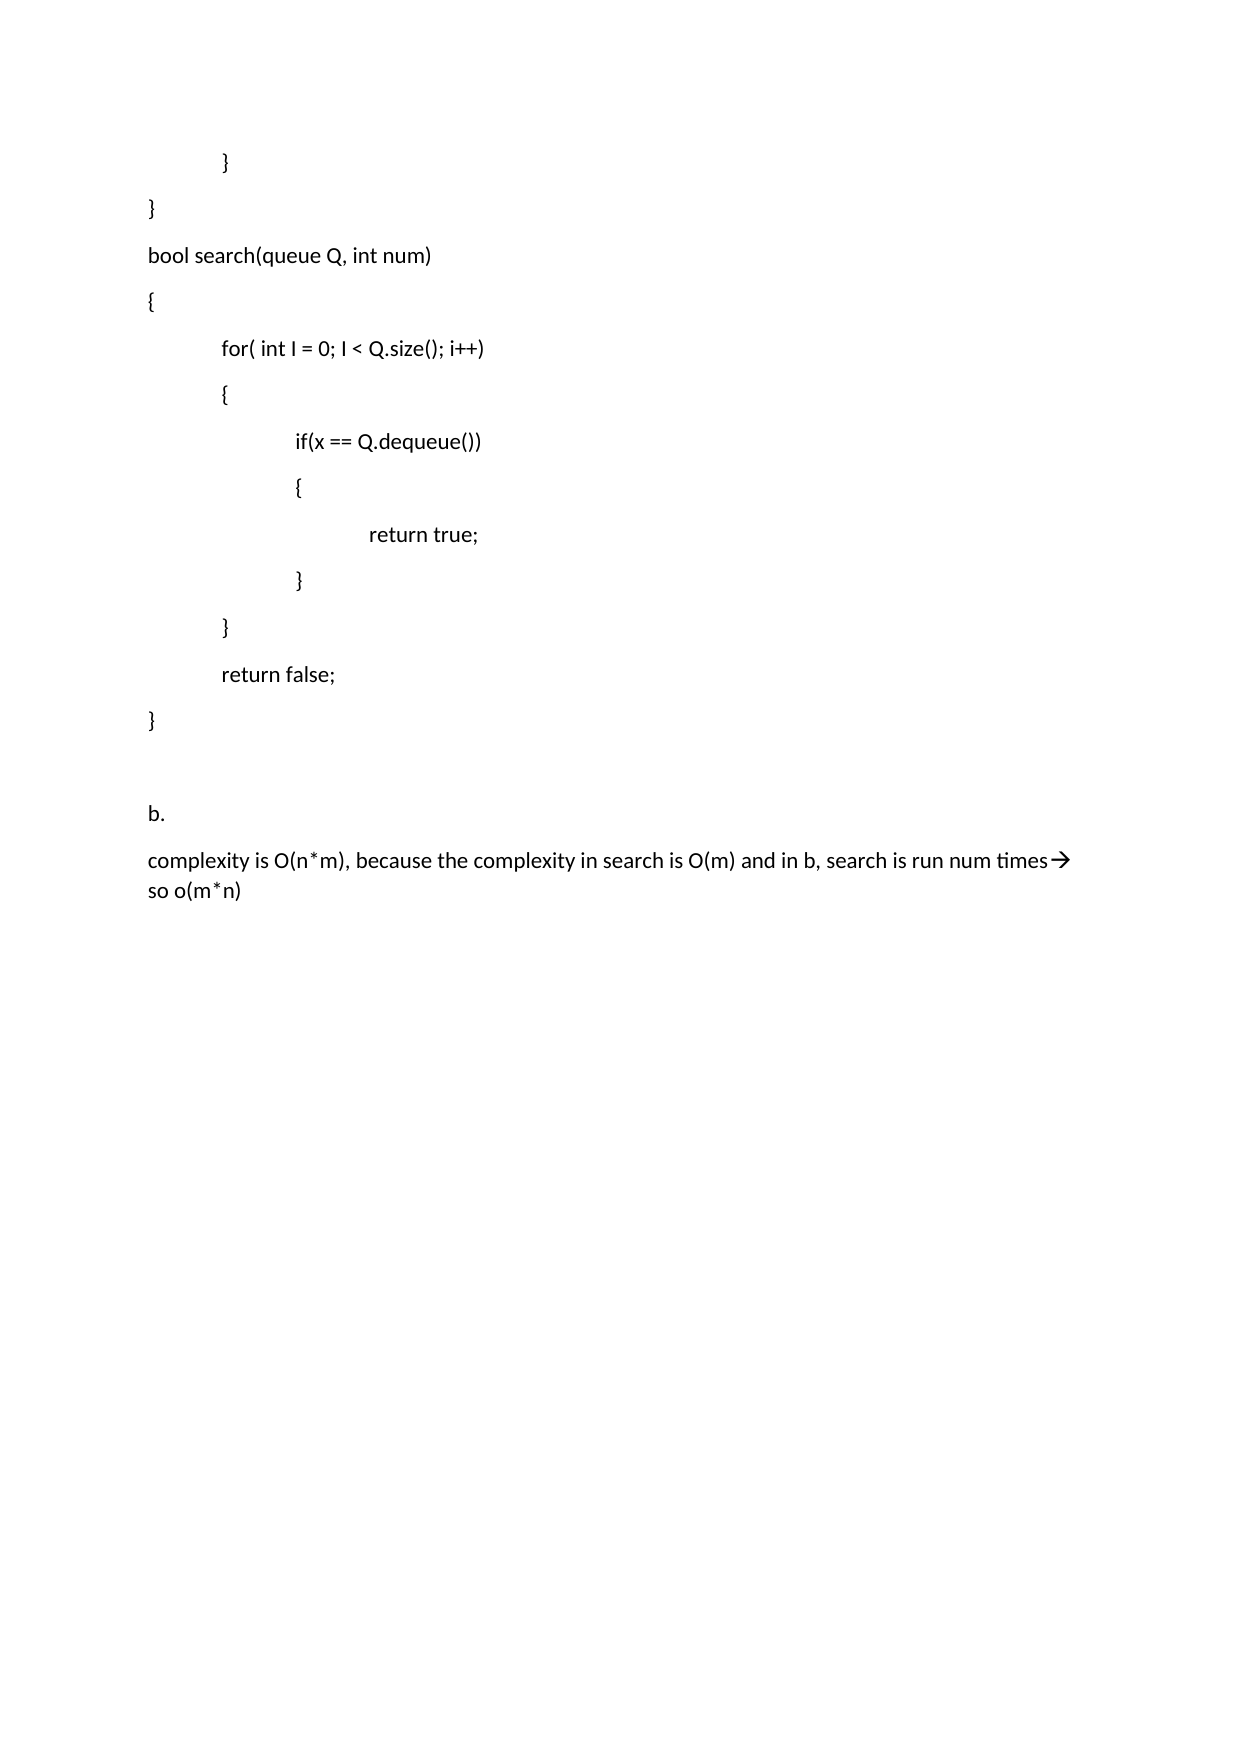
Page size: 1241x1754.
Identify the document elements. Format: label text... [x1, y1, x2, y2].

text } [148, 706, 1093, 734]
text return true; [148, 520, 1093, 548]
text } [148, 613, 1093, 641]
text } [148, 148, 1093, 176]
text { [148, 287, 1093, 315]
text { [148, 380, 1093, 408]
text return false; [148, 660, 1093, 688]
text { [148, 473, 1093, 502]
text for( int I = 0; I < Q.size(); i++) [148, 334, 1093, 362]
text bool search(queue Q, int num) [148, 241, 1093, 269]
text complexity is O(n*m), because the complexity in search is O(m) and in b, search is run num times so o(m*n) [148, 846, 1093, 904]
text } [148, 567, 1093, 595]
text if(x == Q.dequeue()) [148, 427, 1093, 455]
text b. [148, 799, 1093, 827]
text } [148, 194, 1093, 222]
